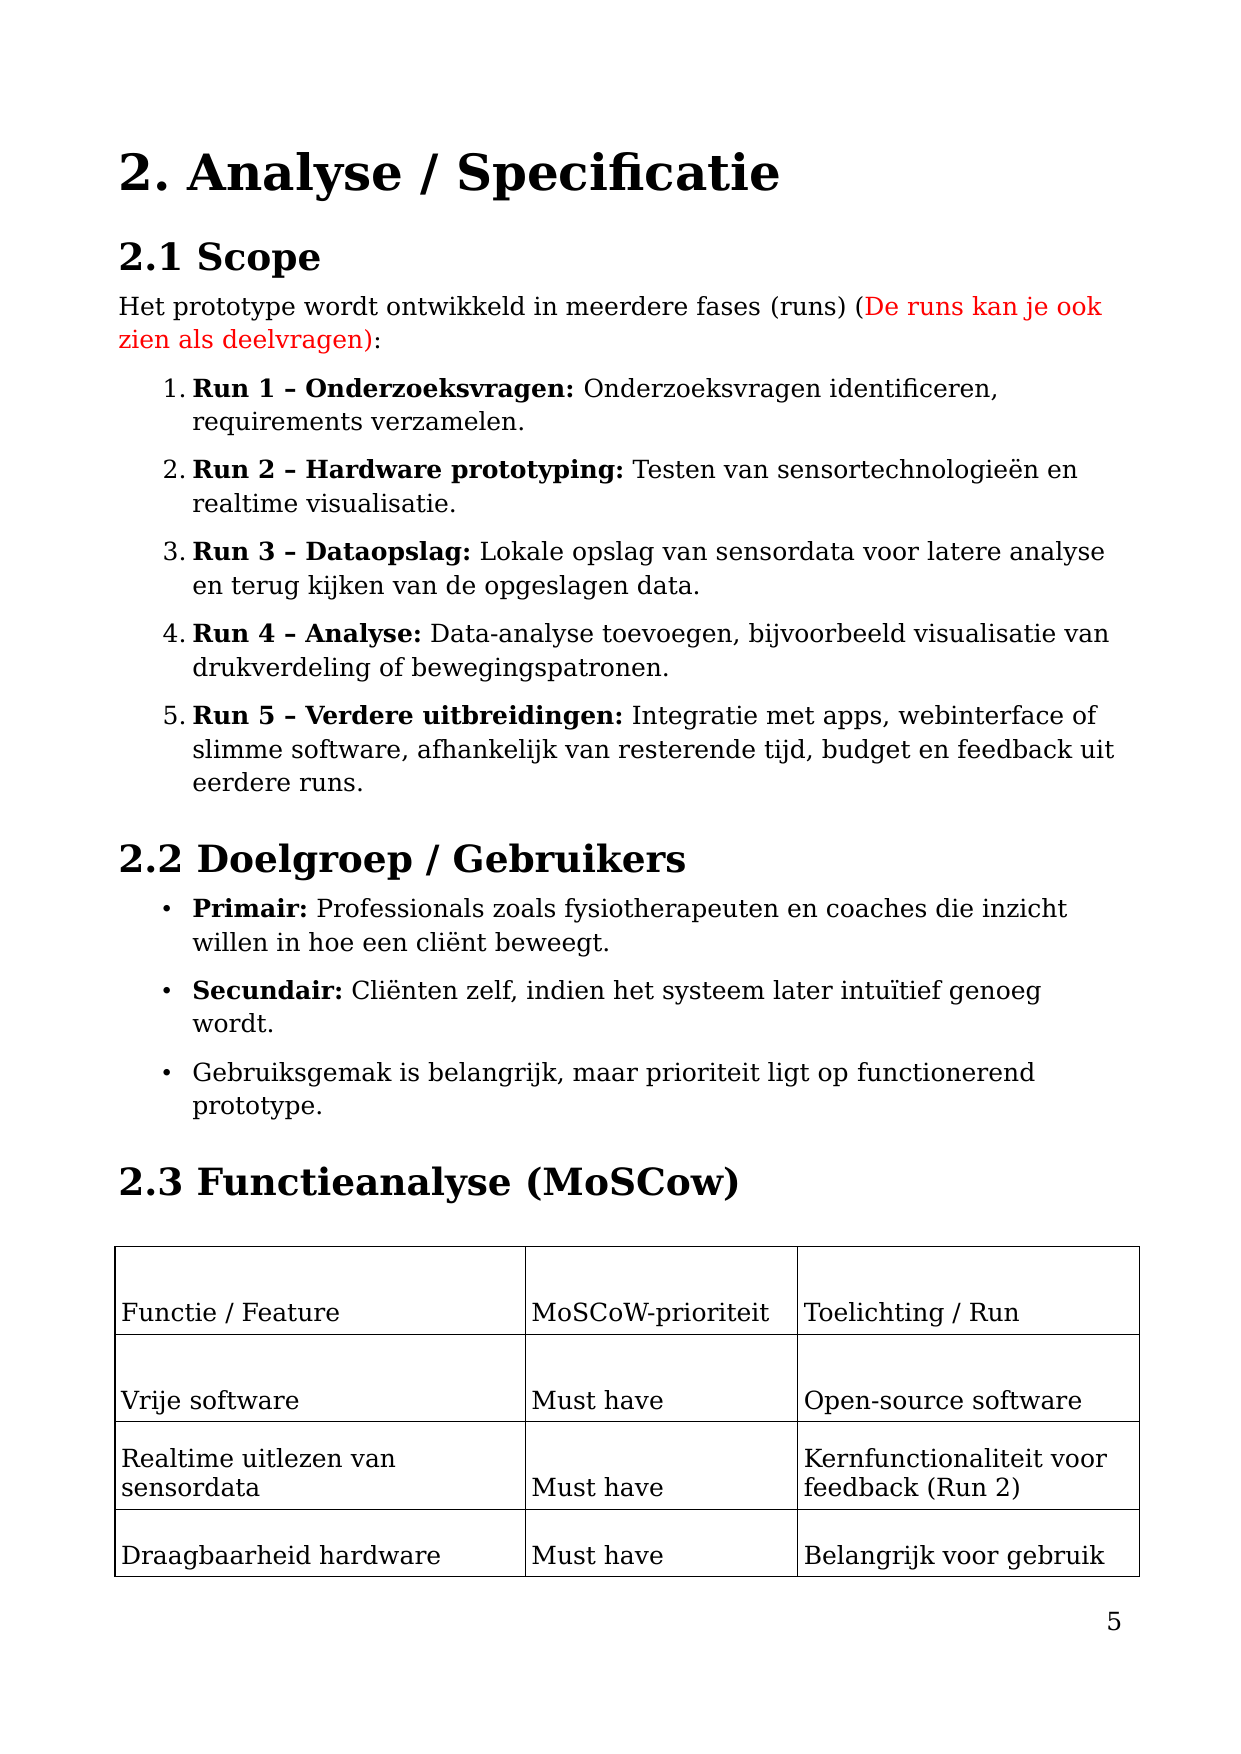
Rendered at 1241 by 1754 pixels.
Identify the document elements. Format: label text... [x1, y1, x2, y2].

table_cell Open-source software [798, 1335, 1139, 1421]
table_header Toelichting / Run [798, 1247, 1139, 1333]
text Het prototype wordt ontwikkeld in meerdere fases (runs) (De runs kan je ook zien als deelvragen): [118, 292, 1122, 355]
table_cell Kernfunctionaliteit voor feedback (Run 2) [798, 1422, 1139, 1508]
table_cell Vrije software [116, 1335, 525, 1421]
table_header MoSCoW-prioriteit [526, 1247, 797, 1333]
list Gebruiksgemak is belangrijk, maar prioriteit ligt op functionerend prototype. [162, 1058, 1122, 1120]
list Primair: Professionals zoals fysiotherapeuten en coaches die inzicht willen in hoe een cliënt beweegt. [162, 894, 1122, 957]
list Run 1 – Onderzoeksvragen: Onderzoeksvragen identificeren, requirements verzamelen. [162, 374, 1122, 437]
list Run 5 – Verdere uitbreidingen: Integratie met apps, webinterface of slimme software, afhankelijk van resterende tijd, budget en feedback uit eerdere runs. [162, 701, 1122, 798]
table_cell Must have [526, 1422, 797, 1508]
table_cell Realtime uitlezen van sensordata [116, 1422, 525, 1508]
table_cell Must have [526, 1510, 797, 1576]
table_cell Draagbaarheid hardware [116, 1510, 525, 1576]
list Secundair: Cliënten zelf, indien het systeem later intuïtief genoeg wordt. [162, 976, 1122, 1039]
subtitle 2. Analyse / Specificatie [118, 143, 1122, 202]
table_cell Belangrijk voor gebruik [798, 1510, 1139, 1576]
list Run 3 – Dataopslag: Lokale opslag van sensordata voor latere analyse en terug kijken van de opgeslagen data. [162, 537, 1122, 600]
subtitle 2.3 Functieanalyse (MoSCow) [118, 1160, 1122, 1204]
list Run 2 – Hardware prototyping: Testen van sensortechnologieën en realtime visualisatie. [162, 456, 1122, 518]
subtitle 2.1 Scope [118, 235, 1122, 279]
subtitle 2.2 Doelgroep / Gebruikers [118, 837, 1122, 881]
table_cell Must have [526, 1335, 797, 1421]
list Run 4 – Analyse: Data-analyse toevoegen, bijvoorbeeld visualisatie van drukverdeling of bewegingspatronen. [162, 619, 1122, 682]
table_header Functie / Feature [116, 1247, 525, 1333]
